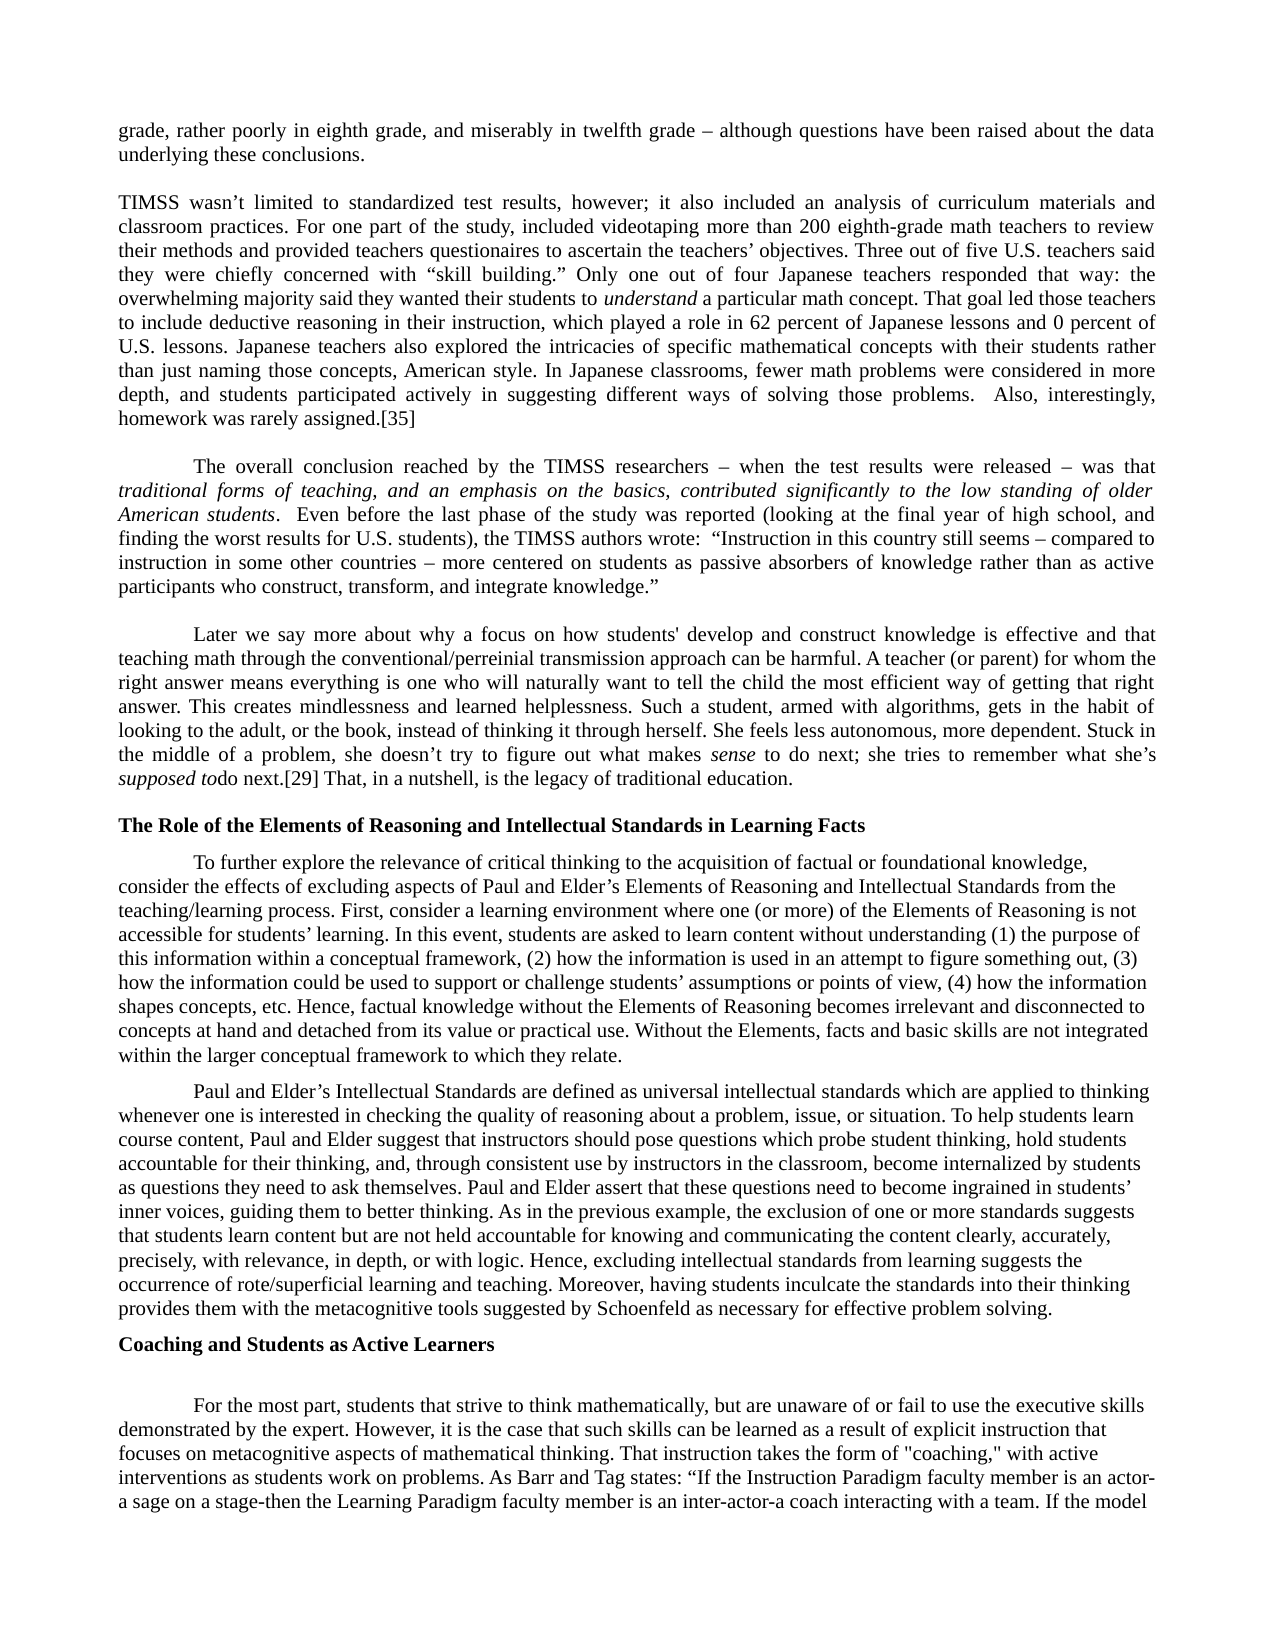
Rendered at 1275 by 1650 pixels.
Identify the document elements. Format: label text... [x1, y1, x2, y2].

text For the most part, students that strive to think mathematically, but are unaware of or fail to use the executive skills demonstrated by the expert. However, it is the case that such skills can be learned as a result of explicit instruction that focuses on metacognitive aspects of mathematical thinking. That instruction takes the form of "coaching," with active interventions as students work on problems. As Barr and Tag states: “If the Instruction Paradigm faculty member is an actor-a sage on a stage-then the Learning Paradigm faculty member is an inter-actor-a coach interacting with a team. If the model [118, 1393, 1157, 1513]
text The Role of the Elements of Reasoning and Intellectual Standards in Learning Facts [118, 813, 1157, 837]
text The overall conclusion reached by the TIMSS researchers – when the test results were released – was that traditional forms of teaching, and an emphasis on the basics, contributed significantly to the low standing of older American students. Even before the last phase of the study was reported (looking at the final year of high school, and finding the worst results for U.S. students), the TIMSS authors wrote: “Instruction in this country still seems – compared to instruction in some other countries – more centered on students as passive absorbers of knowledge rather than as active participants who construct, transform, and integrate knowledge.” [118, 454, 1157, 598]
text Coaching and Students as Active Learners [118, 1332, 1157, 1356]
text Paul and Elder’s Intellectual Standards are defined as universal intellectual standards which are applied to thinking whenever one is interested in checking the quality of reasoning about a problem, issue, or situation. To help students learn course content, Paul and Elder suggest that instructors should pose questions which probe student thinking, hold students accountable for their thinking, and, through consistent use by instructors in the classroom, become internalized by students as questions they need to ask themselves. Paul and Elder assert that these questions need to become ingrained in students’ inner voices, guiding them to better thinking. As in the previous example, the exclusion of one or more standards suggests that students learn content but are not held accountable for knowing and communicating the content clearly, accurately, precisely, with relevance, in depth, or with logic. Hence, excluding intellectual standards from learning suggests the occurrence of rote/superficial learning and teaching. Moreover, having students inculcate the standards into their thinking provides them with the metacognitive tools suggested by Schoenfeld as necessary for effective problem solving. [118, 1079, 1157, 1320]
text grade, rather poorly in eighth grade, and miserably in twelfth grade – although questions have been raised about the data underlying these conclusions. [118, 118, 1157, 166]
text Later we say more about why a focus on how students' develop and construct knowledge is effective and that teaching math through the conventional/perreinial transmission approach can be harmful. A teacher (or parent) for whom the right answer means everything is one who will naturally want to tell the child the most efficient way of getting that right answer. This creates mindlessness and learned helplessness. Such a student, armed with algorithms, gets in the habit of looking to the adult, or the book, instead of thinking it through herself. She feels less autonomous, more dependent. Stuck in the middle of a problem, she doesn’t try to figure out what makes sense to do next; she tries to remember what she’s supposed todo next.[29] That, in a nutshell, is the legacy of traditional education. [118, 622, 1157, 790]
text To further explore the relevance of critical thinking to the acquisition of factual or foundational knowledge, consider the effects of excluding aspects of Paul and Elder’s Elements of Reasoning and Intellectual Standards from the teaching/learning process. First, consider a learning environment where one (or more) of the Elements of Reasoning is not accessible for students’ learning. In this event, students are asked to learn content without understanding (1) the purpose of this information within a conceptual framework, (2) how the information is used in an attempt to figure something out, (3) how the information could be used to support or challenge students’ assumptions or points of view, (4) how the information shapes concepts, etc. Hence, factual knowledge without the Elements of Reasoning becomes irrelevant and disconnected to concepts at hand and detached from its value or practical use. Without the Elements, facts and basic skills are not integrated within the larger conceptual framework to which they relate. [118, 850, 1157, 1067]
text TIMSS wasn’t limited to standardized test results, however; it also included an analysis of curriculum materials and classroom practices. For one part of the study, included videotaping more than 200 eighth-grade math teachers to review their methods and provided teachers questionaires to ascertain the teachers’ objectives. Three out of five U.S. teachers said they were chiefly concerned with “skill building.” Only one out of four Japanese teachers responded that way: the overwhelming majority said they wanted their students to understand a particular math concept. That goal led those teachers to include deductive reasoning in their instruction, which played a role in 62 percent of Japanese lessons and 0 percent of U.S. lessons. Japanese teachers also explored the intricacies of specific mathematical concepts with their students rather than just naming those concepts, American style. In Japanese classrooms, fewer math problems were considered in more depth, and students participated actively in suggesting different ways of solving those problems. Also, interestingly, homework was rarely assigned.[35] [118, 190, 1157, 430]
